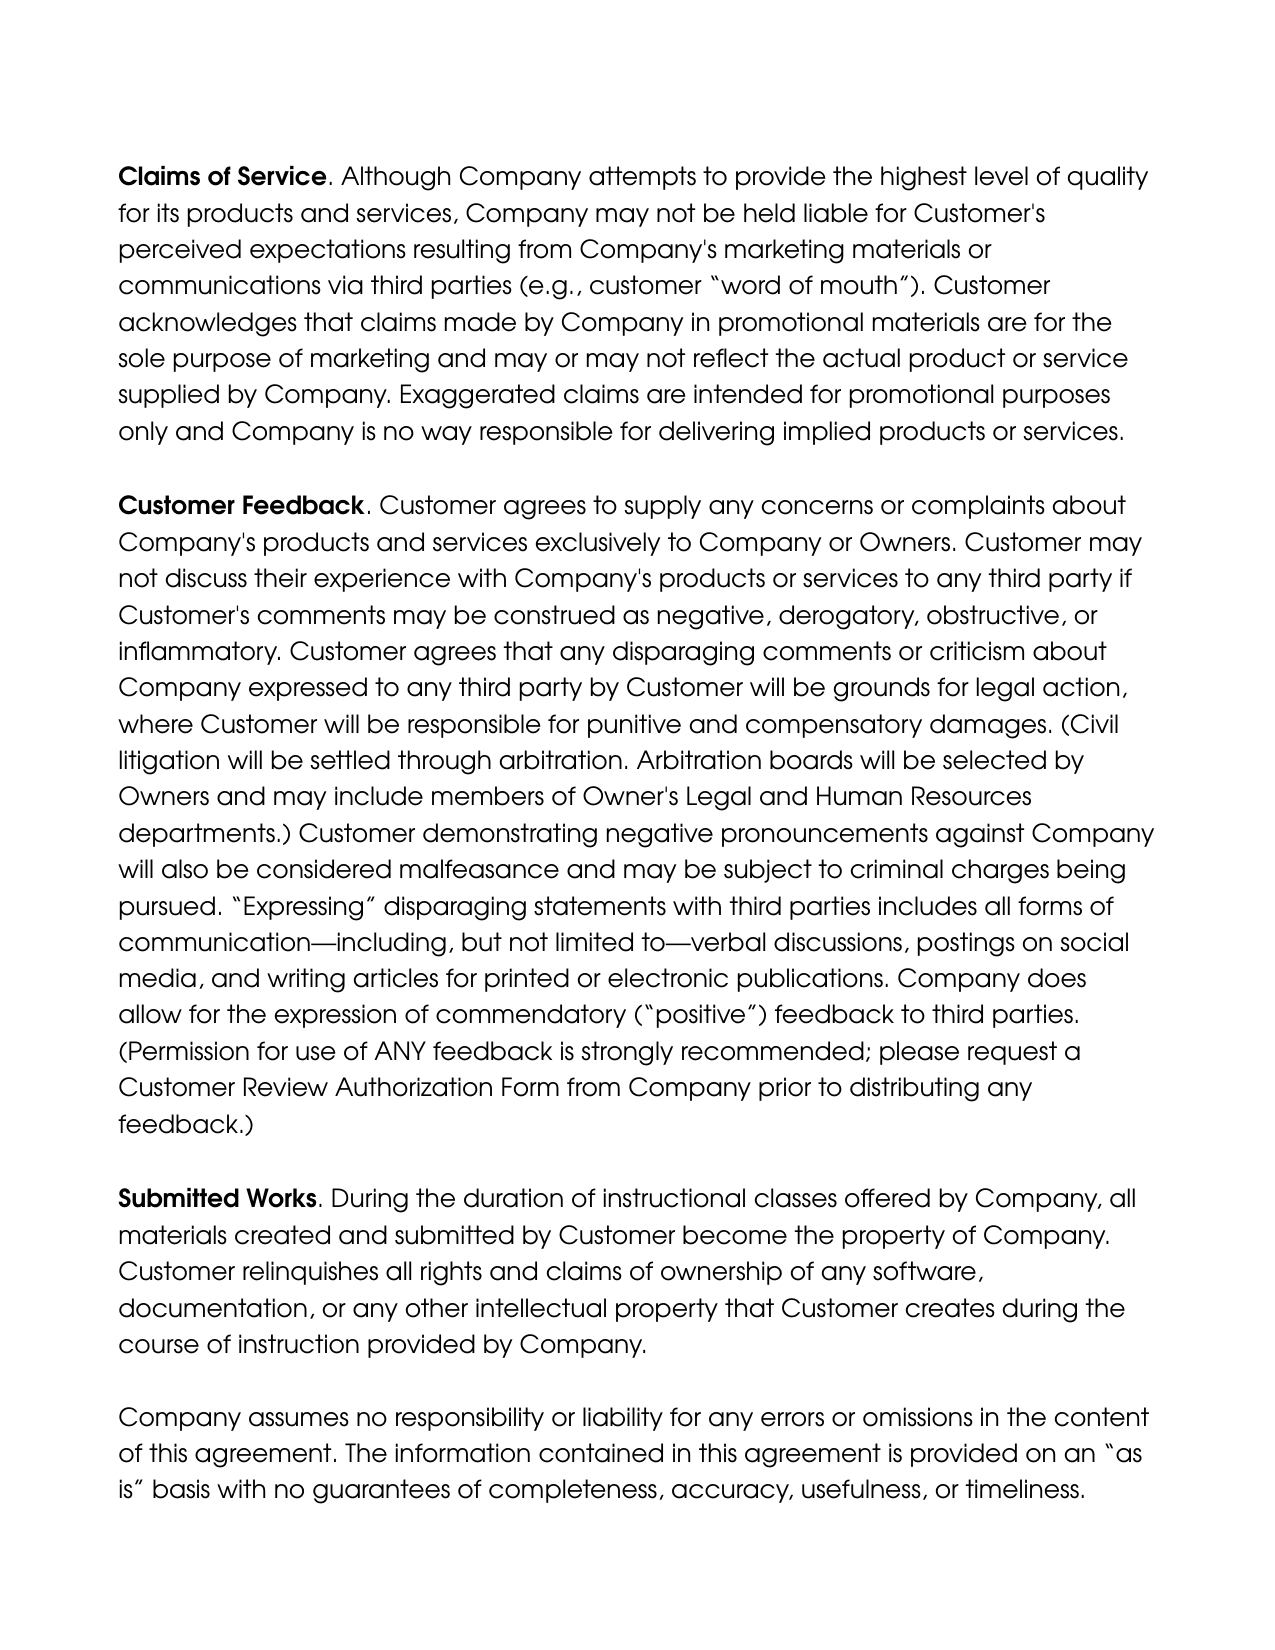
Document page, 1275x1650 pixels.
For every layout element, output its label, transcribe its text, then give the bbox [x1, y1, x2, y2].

text Customer Feedback. Customer agrees to supply any concerns or complaints about Company's products and services exclusively to Company or Owners. Customer may not discuss their experience with Company's products or services to any third party if Customer's comments may be construed as negative, derogatory, obstructive, or inflammatory. Customer agrees that any disparaging comments or criticism about Company expressed to any third party by Customer will be grounds for legal action, where Customer will be responsible for punitive and compensatory damages. (Civil litigation will be settled through arbitration. Arbitration boards will be selected by Owners and may include members of Owner's Legal and Human Resources departments.) Customer demonstrating negative pronouncements against Company will also be considered malfeasance and may be subject to criminal charges being pursued. “Expressing” disparaging statements with third parties includes all forms of communication—including, but not limited to—verbal discussions, postings on social media, and writing articles for printed or electronic publications. Company does allow for the expression of commendatory (“positive”) feedback to third parties. (Permission for use of ANY feedback is strongly recommended; please request a Customer Review Authorization Form from Company prior to distributing any feedback.) [118, 484, 1157, 1140]
text Submitted Works. During the duration of instructional classes offered by Company, all materials created and submitted by Customer become the property of Company. Customer relinquishes all rights and claims of ownership of any software, documentation, or any other intellectual property that Customer creates during the course of instruction provided by Company. [118, 1177, 1157, 1361]
text Claims of Service. Although Company attempts to provide the highest level of quality for its products and services, Company may not be held liable for Customer's perceived expectations resulting from Company's marketing materials or communications via third parties (e.g., customer “word of mouth”). Customer acknowledges that claims made by Company in promotional materials are for the sole purpose of marketing and may or may not reflect the actual product or service supplied by Company. Exaggerated claims are intended for promotional purposes only and Company is no way responsible for delivering implied products or services. [118, 154, 1157, 447]
text Company assumes no responsibility or liability for any errors or omissions in the content of this agreement. The information contained in this agreement is provided on an “as is” basis with no guarantees of completeness, accuracy, usefulness, or timeliness. [118, 1397, 1157, 1506]
